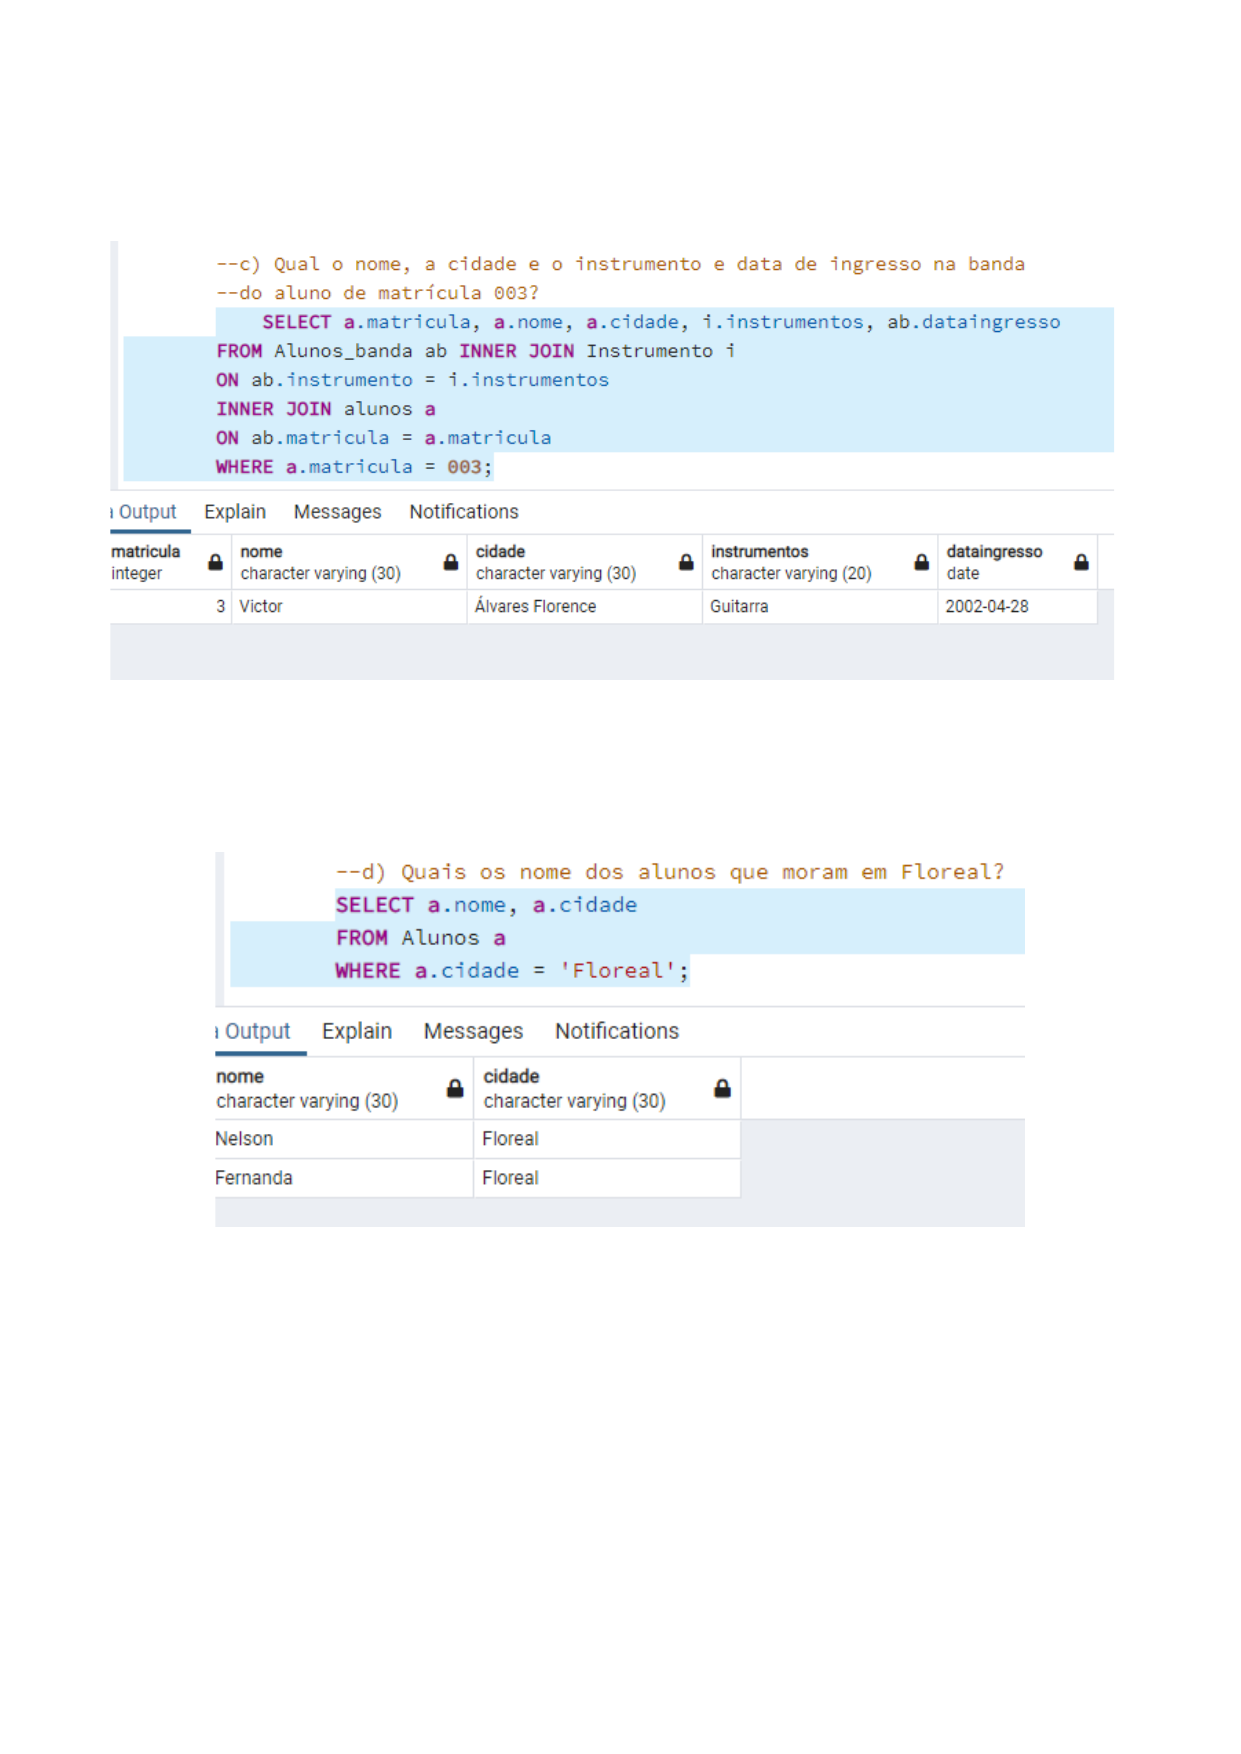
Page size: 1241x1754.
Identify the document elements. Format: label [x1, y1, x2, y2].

picture [110, 241, 1115, 680]
picture [215, 852, 1025, 1227]
